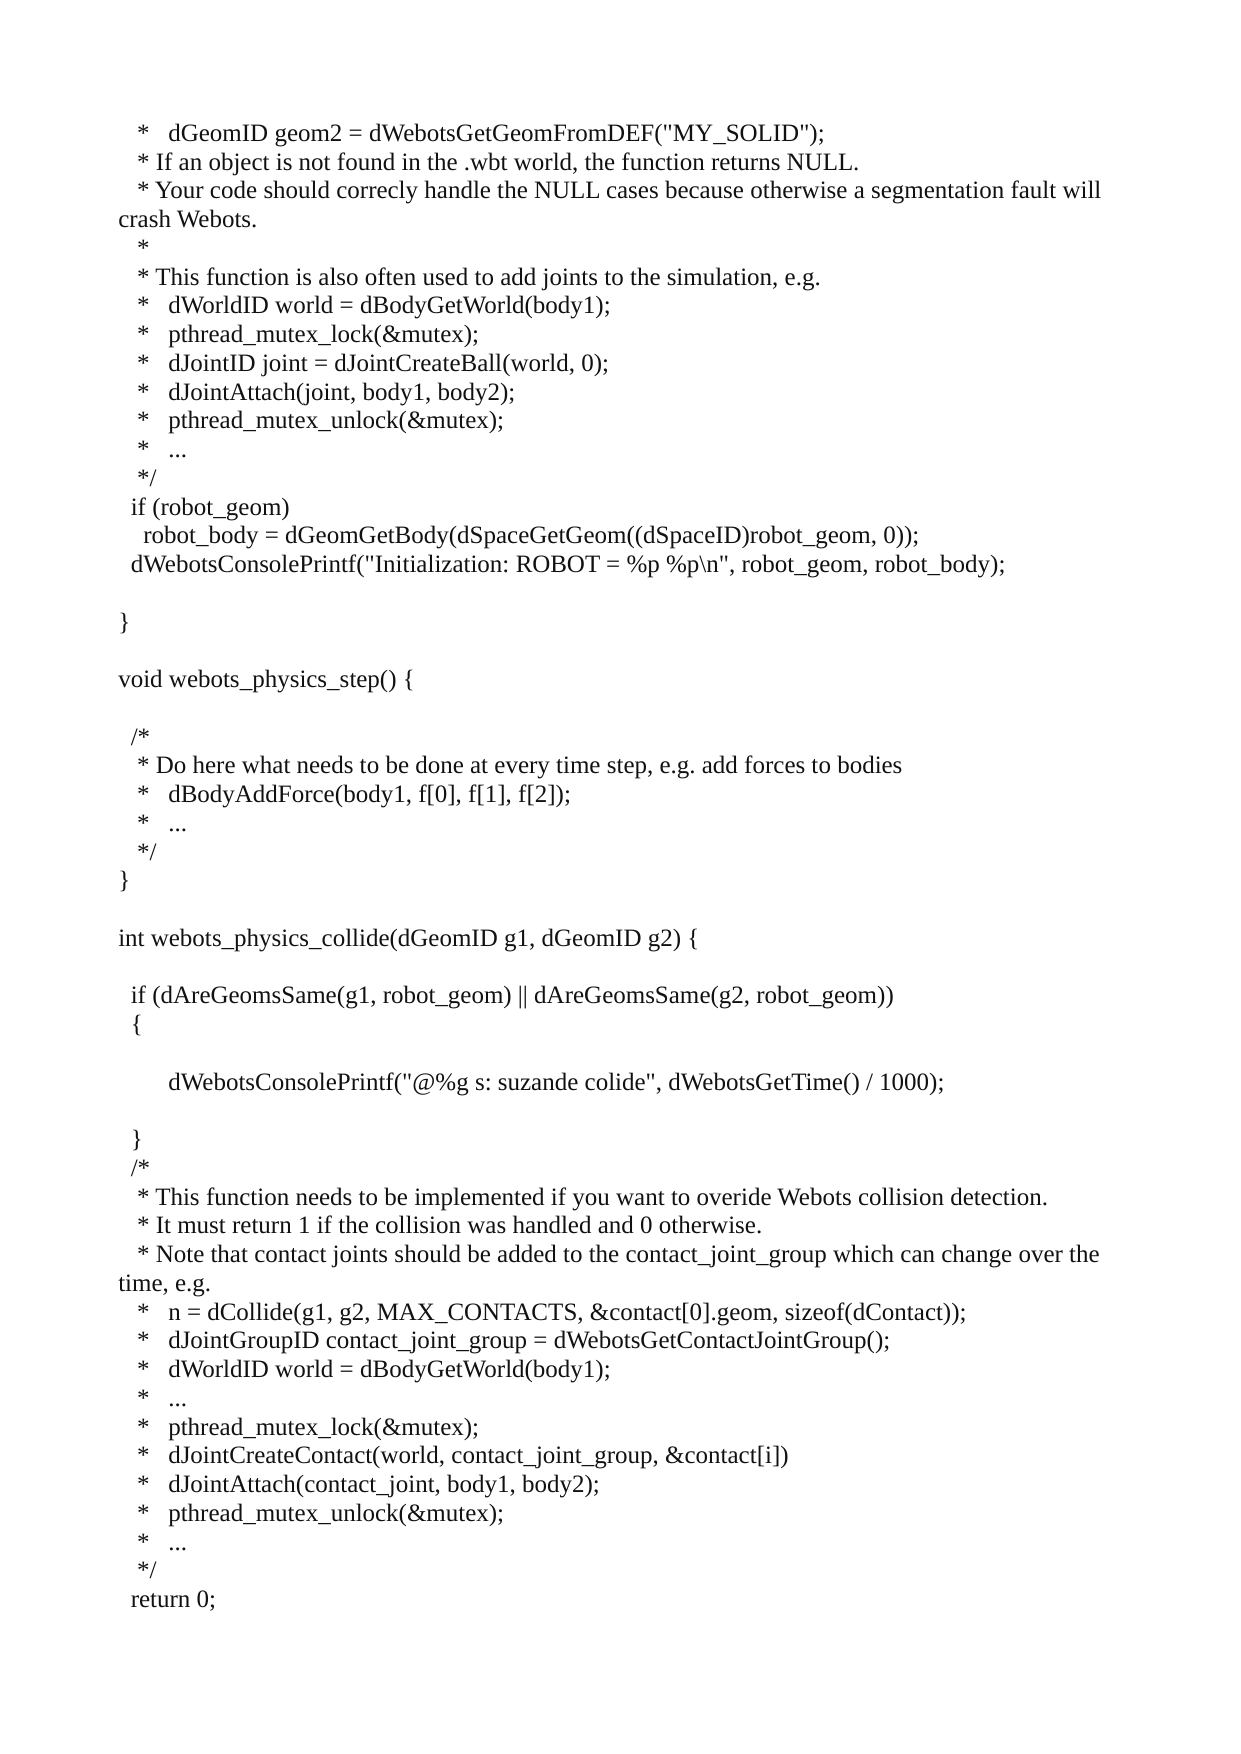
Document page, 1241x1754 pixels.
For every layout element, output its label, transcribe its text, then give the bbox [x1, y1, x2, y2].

text * ... [118, 1383, 1122, 1412]
text * This function is also often used to add joints to the simulation, e.g. [118, 262, 1122, 291]
text { [118, 1009, 1122, 1038]
text * dWorldID world = dBodyGetWorld(body1); [118, 1354, 1122, 1383]
text /* [118, 722, 1122, 751]
text void webots_physics_step() { [118, 664, 1122, 693]
text * ... [118, 434, 1122, 463]
text * ... [118, 808, 1122, 837]
text dWebotsConsolePrintf("@%g s: suzande colide", dWebotsGetTime() / 1000); [118, 1067, 1122, 1096]
text * Your code should correcly handle the NULL cases because otherwise a segmentation fault will crash Webots. [118, 176, 1122, 233]
text * pthread_mutex_lock(&mutex); [118, 1412, 1122, 1441]
text int webots_physics_collide(dGeomID g1, dGeomID g2) { [118, 923, 1122, 952]
text * dJointGroupID contact_joint_group = dWebotsGetContactJointGroup(); [118, 1326, 1122, 1354]
text * pthread_mutex_unlock(&mutex); [118, 1498, 1122, 1527]
text * This function needs to be implemented if you want to overide Webots collision detection. [118, 1182, 1122, 1211]
text * ... [118, 1527, 1122, 1556]
text * It must return 1 if the collision was handled and 0 otherwise. [118, 1211, 1122, 1239]
text * dBodyAddForce(body1, f[0], f[1], f[2]); [118, 779, 1122, 808]
text * dJointCreateContact(world, contact_joint_group, &contact[i]) [118, 1441, 1122, 1469]
text robot_body = dGeomGetBody(dSpaceGetGeom((dSpaceID)robot_geom, 0)); [118, 521, 1122, 549]
text } [118, 1124, 1122, 1153]
text * dWorldID world = dBodyGetWorld(body1); [118, 291, 1122, 319]
text dWebotsConsolePrintf("Initialization: ROBOT = %p %p\n", robot_geom, robot_body); [118, 549, 1122, 578]
text */ [118, 837, 1122, 866]
text * n = dCollide(g1, g2, MAX_CONTACTS, &contact[0].geom, sizeof(dContact)); [118, 1297, 1122, 1326]
text if (dAreGeomsSame(g1, robot_geom) || dAreGeomsSame(g2, robot_geom)) [118, 981, 1122, 1009]
text * Do here what needs to be done at every time step, e.g. add forces to bodies [118, 751, 1122, 779]
text if (robot_geom) [118, 492, 1122, 521]
text */ [118, 463, 1122, 492]
text * If an object is not found in the .wbt world, the function returns NULL. [118, 147, 1122, 176]
text return 0; [118, 1584, 1122, 1613]
text } [118, 607, 1122, 636]
text * dGeomID geom2 = dWebotsGetGeomFromDEF("MY_SOLID"); [118, 118, 1122, 147]
text * Note that contact joints should be added to the contact_joint_group which can change over the time, e.g. [118, 1239, 1122, 1297]
text } [118, 866, 1122, 894]
text */ [118, 1556, 1122, 1584]
text * dJointAttach(joint, body1, body2); [118, 377, 1122, 406]
text * pthread_mutex_lock(&mutex); [118, 319, 1122, 348]
text * dJointAttach(contact_joint, body1, body2); [118, 1469, 1122, 1498]
text * pthread_mutex_unlock(&mutex); [118, 406, 1122, 434]
text * dJointID joint = dJointCreateBall(world, 0); [118, 348, 1122, 377]
text * [118, 233, 1122, 262]
text /* [118, 1153, 1122, 1182]
